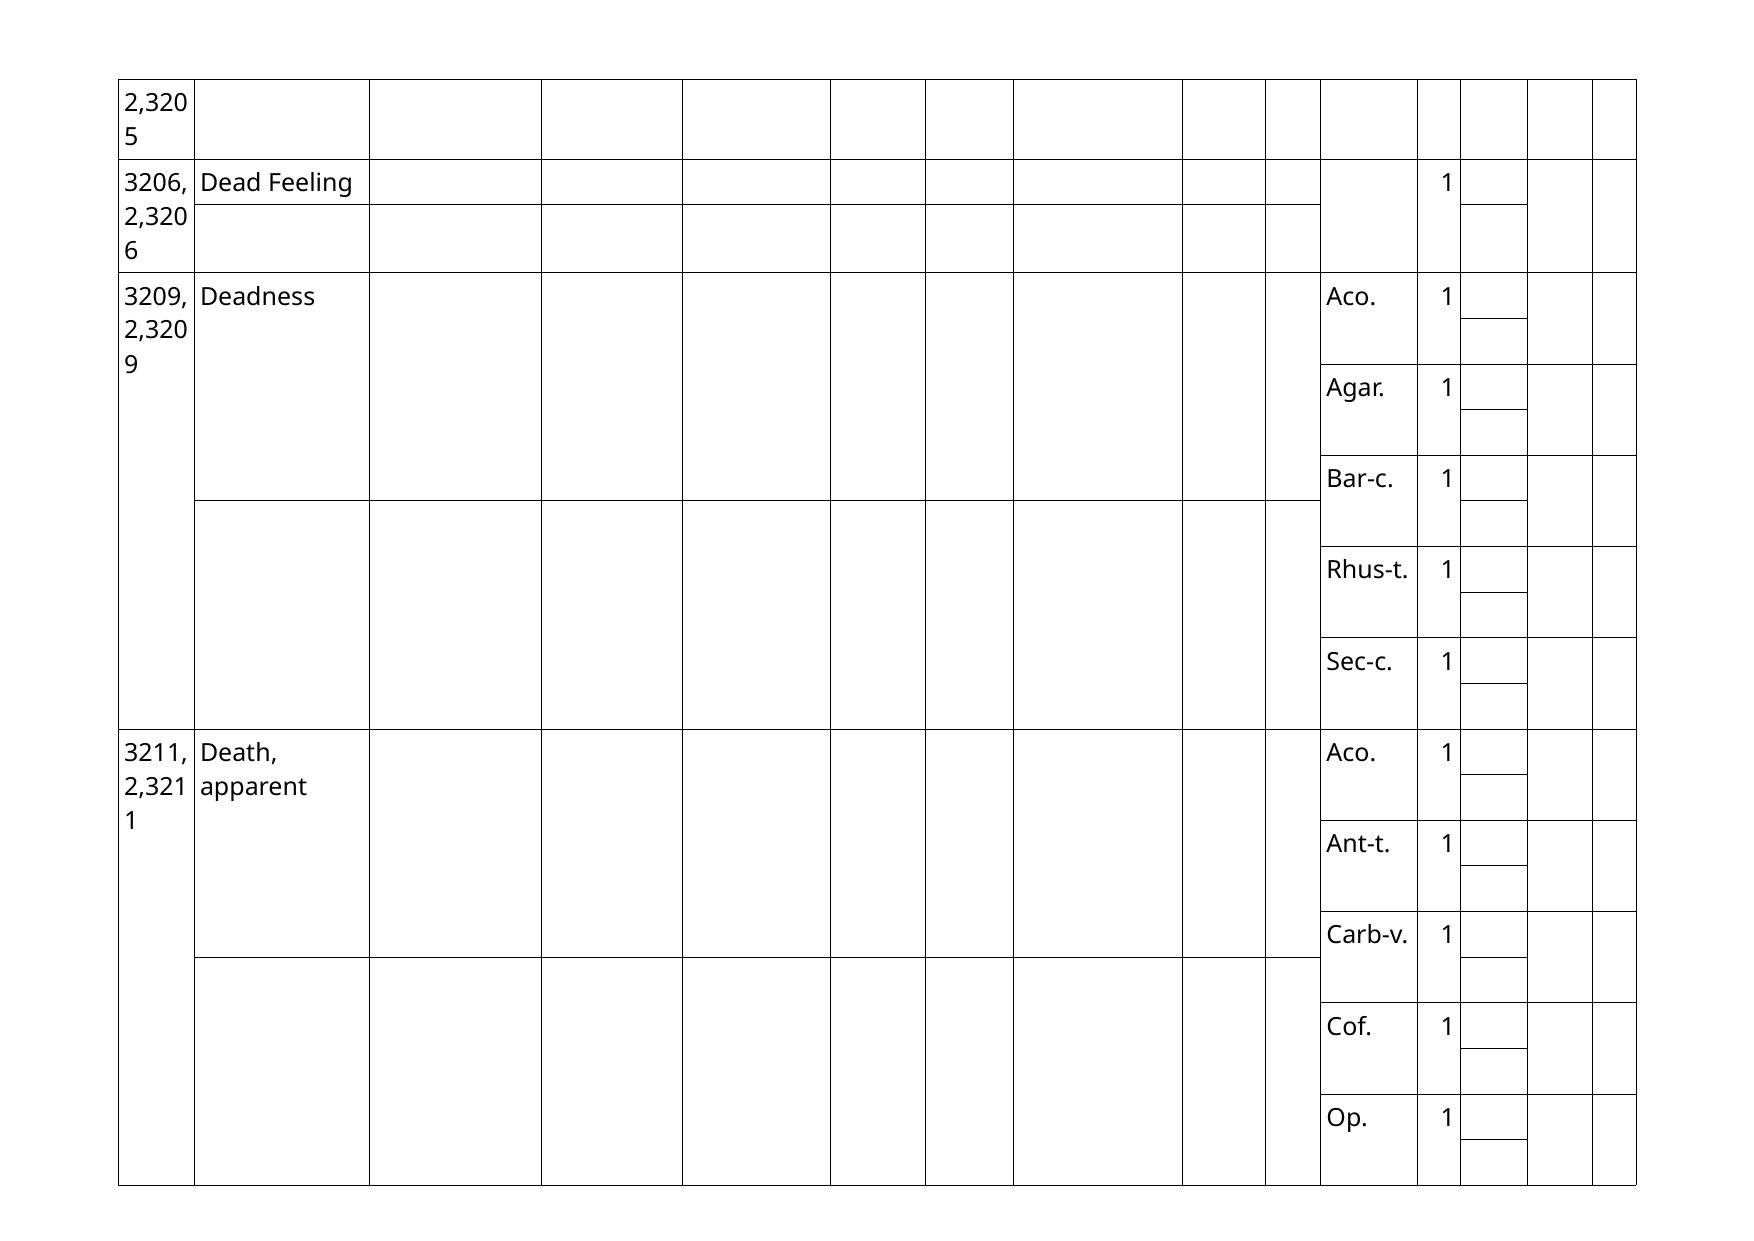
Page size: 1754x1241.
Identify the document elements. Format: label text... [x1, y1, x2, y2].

table_cell [1461, 365, 1527, 409]
table_cell Deadness [195, 273, 369, 500]
table_cell [683, 273, 830, 500]
table_cell [1461, 319, 1527, 363]
table_cell 3206,2,3206 [119, 160, 194, 272]
table_cell [1528, 160, 1592, 272]
table_cell [1461, 775, 1527, 820]
table_cell 1 [1418, 547, 1460, 637]
table_cell Ant-t. [1321, 821, 1417, 911]
table_cell [1461, 160, 1527, 204]
table_cell [1461, 1095, 1527, 1139]
table_cell [1528, 821, 1592, 911]
table_cell [1183, 160, 1265, 204]
table_cell [195, 205, 369, 272]
table_cell [1461, 410, 1527, 455]
table_cell [1183, 501, 1265, 728]
table_cell [1528, 912, 1592, 1002]
table_cell [1321, 160, 1417, 272]
table_cell [1461, 730, 1527, 774]
table_cell [370, 160, 541, 204]
table_cell [683, 205, 830, 272]
table_cell [1461, 958, 1527, 1002]
table_cell [1528, 456, 1592, 546]
table_cell Rhus-t. [1321, 547, 1417, 637]
table_cell Dead Feeling [195, 160, 369, 204]
table_cell [926, 958, 1013, 1185]
table_cell [926, 501, 1013, 728]
table_cell [1183, 273, 1265, 500]
table_cell [1528, 273, 1592, 363]
table_cell [542, 730, 682, 957]
table_cell [1014, 273, 1182, 500]
table_cell [1183, 958, 1265, 1185]
table_cell 2,3205 [119, 80, 194, 158]
table_cell 1 [1418, 638, 1460, 728]
table_cell [542, 80, 682, 158]
table_cell [542, 160, 682, 204]
table_cell [926, 160, 1013, 204]
table_cell [1461, 1003, 1527, 1048]
table_cell [926, 730, 1013, 957]
table_cell [926, 273, 1013, 500]
table_cell [1266, 205, 1320, 272]
table_cell [1461, 912, 1527, 957]
table_cell [1183, 80, 1265, 158]
table_cell [683, 80, 830, 158]
table_cell [1461, 866, 1527, 911]
table_cell Death, apparent [195, 730, 369, 957]
table_cell [542, 958, 682, 1185]
table_cell [683, 160, 830, 204]
table_cell [1461, 1049, 1527, 1093]
table_cell [1528, 547, 1592, 637]
table_cell 1 [1418, 730, 1460, 820]
table_cell [195, 80, 369, 158]
table_cell [683, 730, 830, 957]
table_cell [1014, 160, 1182, 204]
table_cell [1593, 80, 1636, 158]
table_cell [1266, 160, 1320, 204]
table_cell [370, 501, 541, 728]
table_cell [195, 501, 369, 728]
table_cell [1418, 80, 1460, 158]
table_cell [1593, 160, 1636, 272]
table_cell [1593, 912, 1636, 1002]
table_cell [1014, 958, 1182, 1185]
table_cell 3211,2,3211 [119, 730, 194, 1185]
table_cell [831, 160, 925, 204]
table_cell [1461, 684, 1527, 728]
table_cell [542, 501, 682, 728]
table_cell [1528, 365, 1592, 455]
table_cell [683, 501, 830, 728]
table_cell [1461, 205, 1527, 272]
table_cell [1266, 730, 1320, 957]
table_cell [542, 273, 682, 500]
table_cell Agar. [1321, 365, 1417, 455]
table_cell [831, 958, 925, 1185]
table_cell [1461, 501, 1527, 546]
table_cell 1 [1418, 273, 1460, 363]
table_cell [1461, 1140, 1527, 1185]
table_cell [370, 958, 541, 1185]
table_cell Sec-c. [1321, 638, 1417, 728]
table_cell [370, 730, 541, 957]
table_cell [1528, 1095, 1592, 1185]
table_cell [1461, 638, 1527, 683]
table_cell Op. [1321, 1095, 1417, 1185]
table_cell [1593, 547, 1636, 637]
table_cell [831, 205, 925, 272]
table_cell [1593, 273, 1636, 363]
table_cell [1593, 365, 1636, 455]
table_cell Bar-c. [1321, 456, 1417, 546]
table_cell 1 [1418, 160, 1460, 272]
table_cell [1593, 1003, 1636, 1093]
table_cell 3209,2,3209 [119, 273, 194, 728]
table_cell 1 [1418, 912, 1460, 1002]
table_cell [1593, 821, 1636, 911]
table_cell [1014, 501, 1182, 728]
table_cell [370, 273, 541, 500]
table_cell [1528, 1003, 1592, 1093]
table_cell [1593, 730, 1636, 820]
table_cell [1461, 547, 1527, 592]
table_cell [1266, 80, 1320, 158]
table_cell [1266, 501, 1320, 728]
table_cell [1014, 730, 1182, 957]
table_cell Aco. [1321, 273, 1417, 363]
table_cell 1 [1418, 1095, 1460, 1185]
table_cell 1 [1418, 365, 1460, 455]
table_cell [1183, 205, 1265, 272]
table_cell [1014, 205, 1182, 272]
table_cell Aco. [1321, 730, 1417, 820]
table_cell Cof. [1321, 1003, 1417, 1093]
table_cell 1 [1418, 1003, 1460, 1093]
table_cell 1 [1418, 456, 1460, 546]
table_cell [1461, 456, 1527, 500]
table_cell 1 [1418, 821, 1460, 911]
table_cell [1593, 638, 1636, 728]
table_cell [831, 273, 925, 500]
table_cell [1528, 638, 1592, 728]
table_cell [1593, 456, 1636, 546]
table_cell [1014, 80, 1182, 158]
table_cell [1461, 273, 1527, 318]
table_cell [683, 958, 830, 1185]
table_cell [1528, 730, 1592, 820]
table_cell [370, 80, 541, 158]
table_cell Carb-v. [1321, 912, 1417, 1002]
table_cell [831, 501, 925, 728]
table_cell [195, 958, 369, 1185]
table_cell [1528, 80, 1592, 158]
table_cell [1461, 593, 1527, 637]
table_cell [1266, 958, 1320, 1185]
table_cell [1461, 821, 1527, 865]
table_cell [542, 205, 682, 272]
table_cell [1266, 273, 1320, 500]
table_cell [1183, 730, 1265, 957]
table_cell [831, 730, 925, 957]
table_cell [926, 205, 1013, 272]
table_cell [926, 80, 1013, 158]
table_cell [1321, 80, 1417, 158]
table_cell [1461, 80, 1527, 158]
table_cell [1593, 1095, 1636, 1185]
table_cell [370, 205, 541, 272]
table_cell [831, 80, 925, 158]
